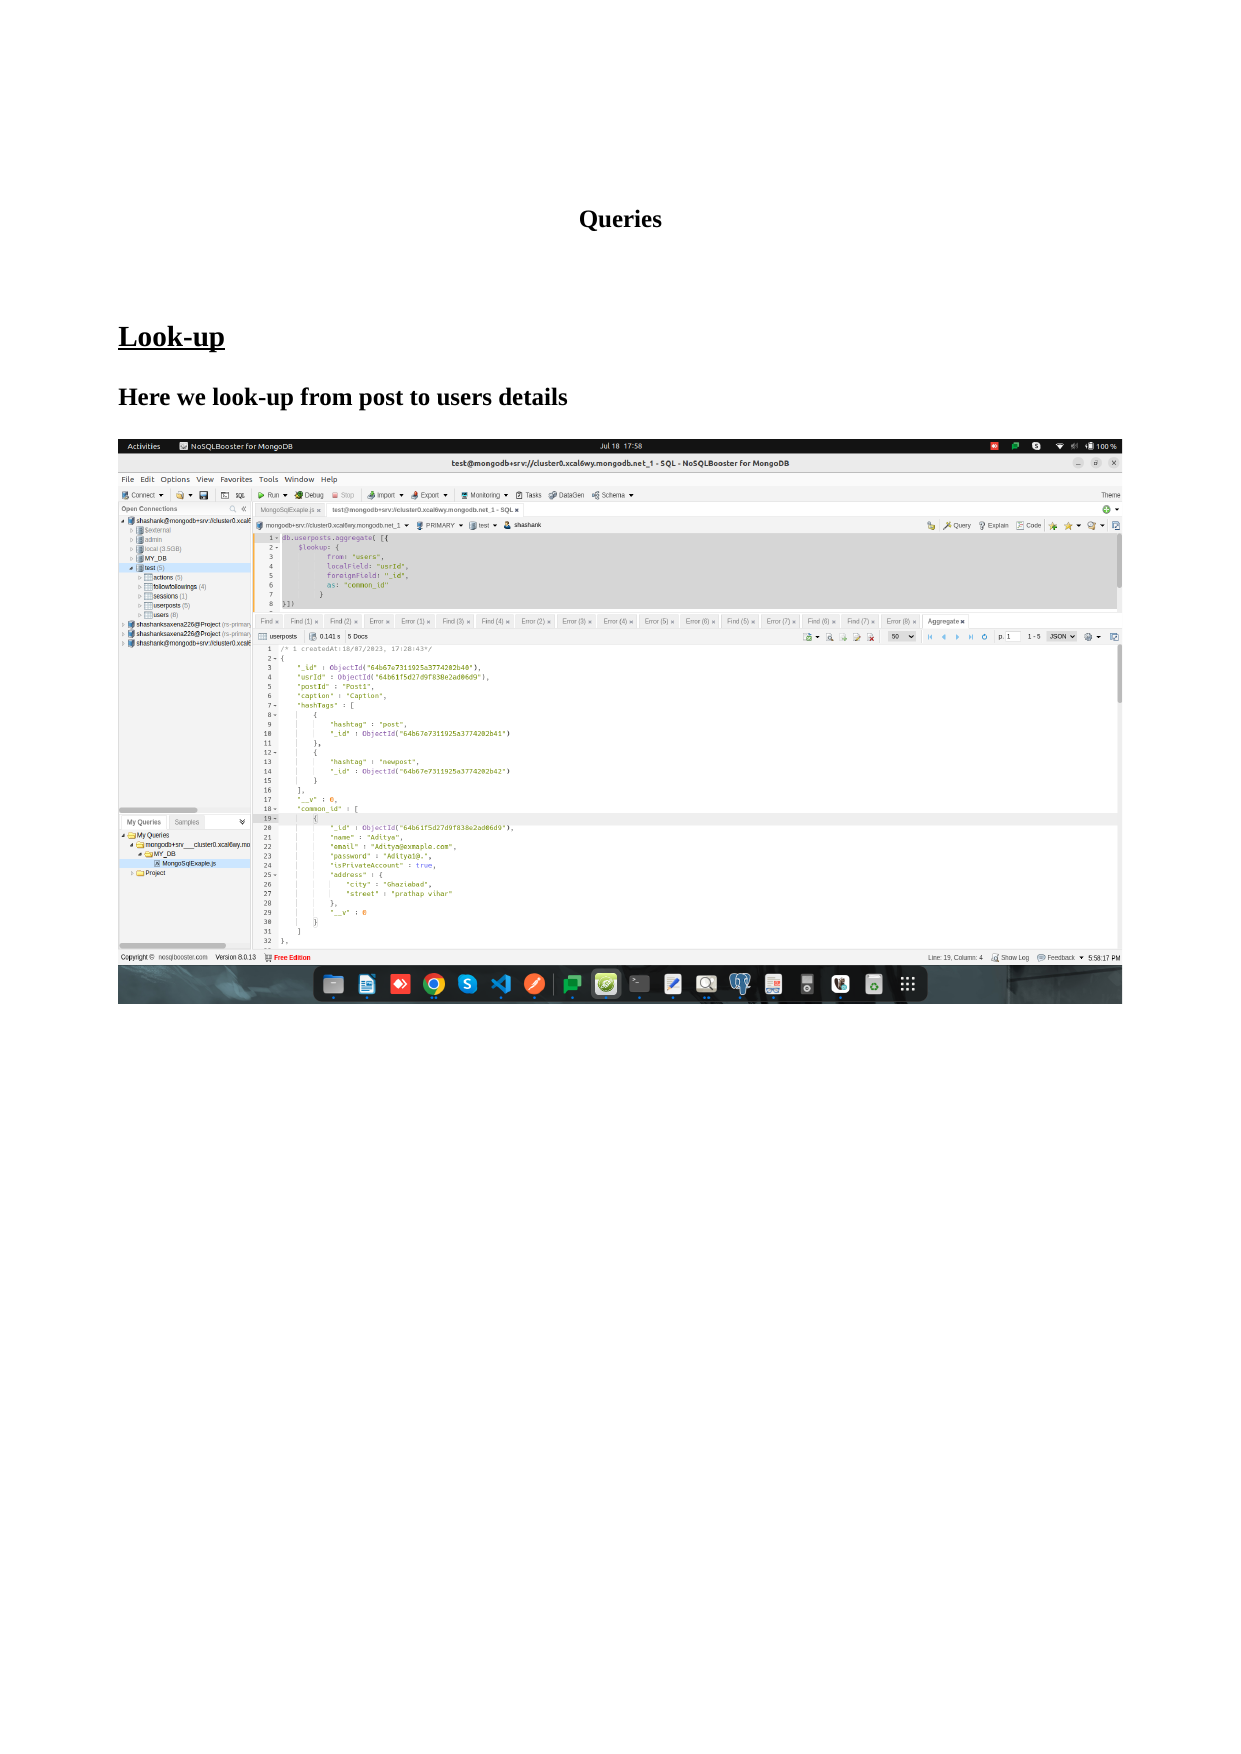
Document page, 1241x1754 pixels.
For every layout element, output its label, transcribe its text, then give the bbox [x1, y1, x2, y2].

picture [118, 439, 1123, 1004]
text Queries [118, 204, 1122, 233]
text Look-up [118, 319, 1122, 353]
text Here we look-up from post to users details [118, 382, 1122, 410]
